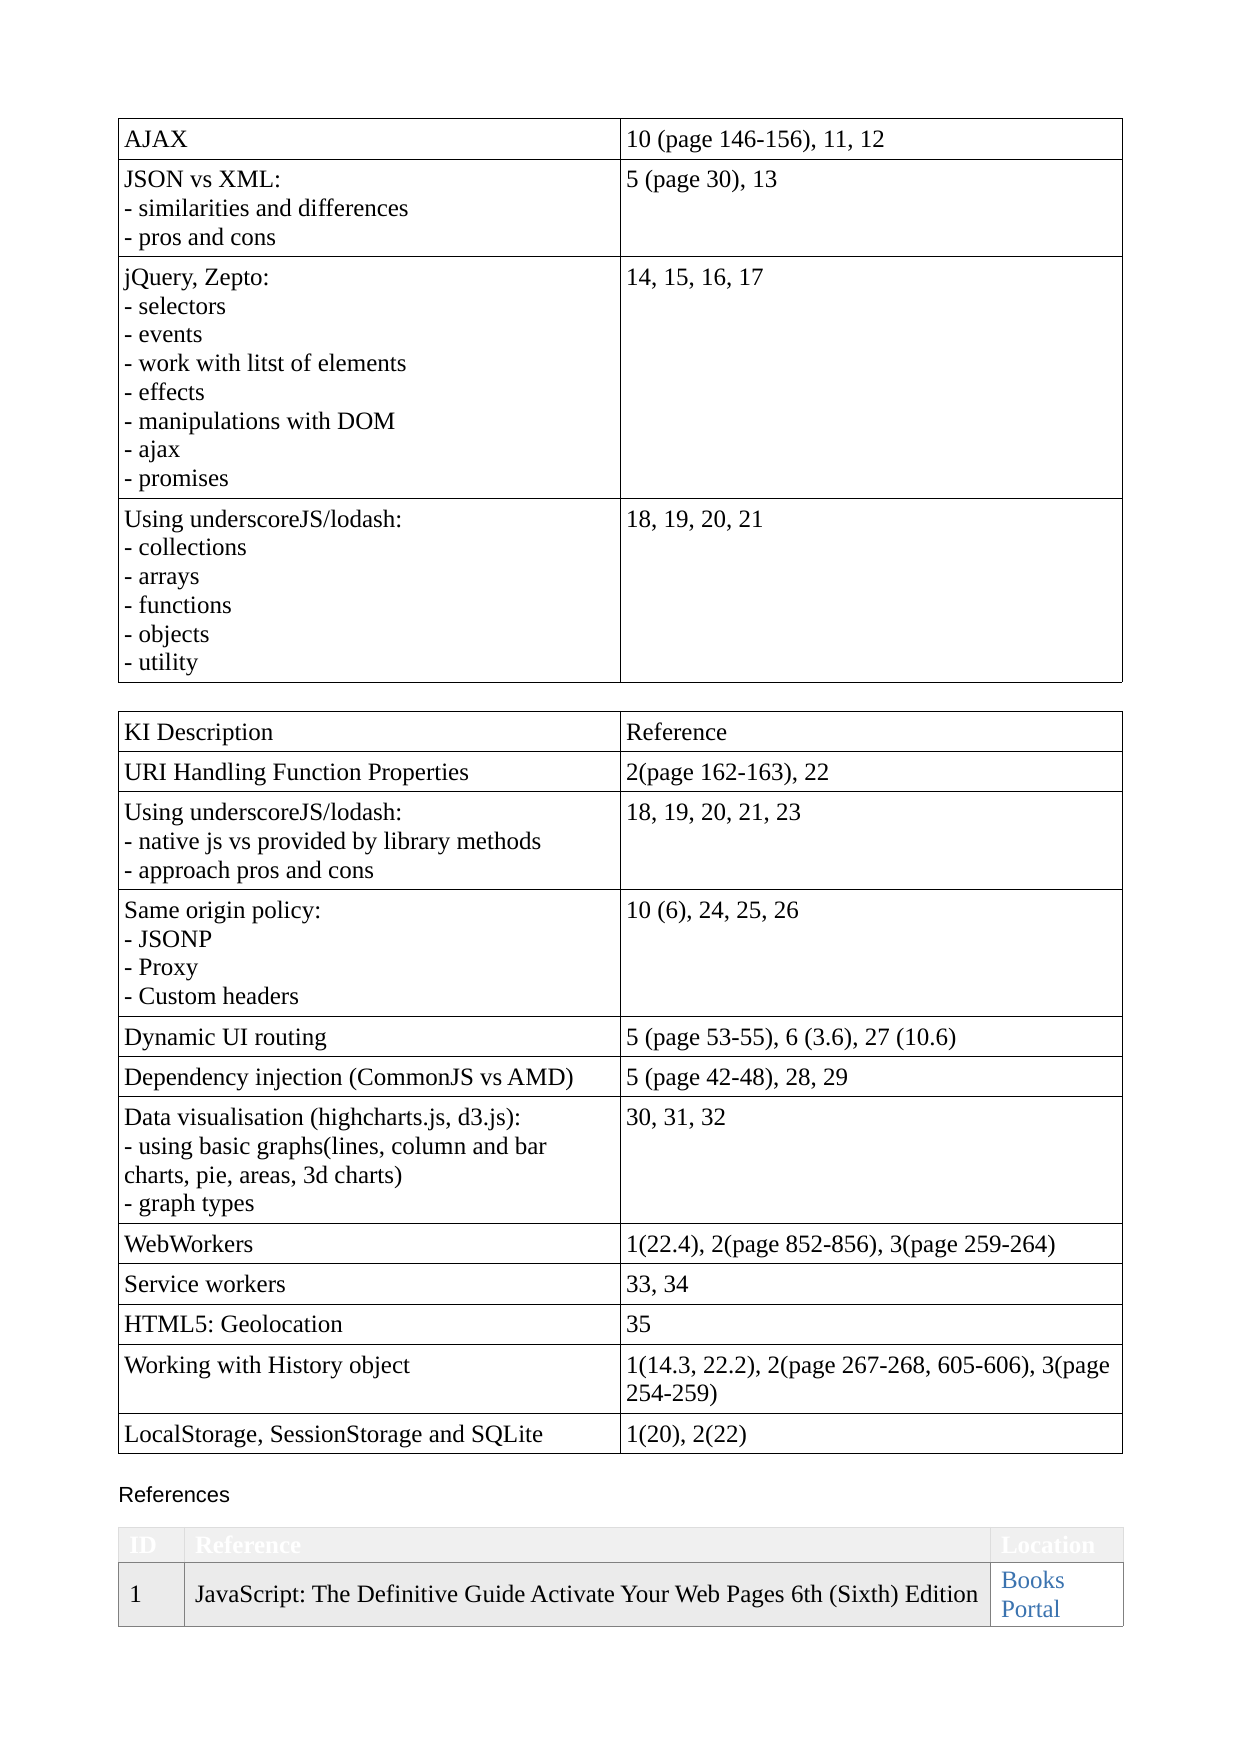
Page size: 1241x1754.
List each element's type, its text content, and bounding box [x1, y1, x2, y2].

table_cell 18, 19, 20, 21, 23 [621, 792, 1122, 889]
table_header KI Description [119, 712, 620, 751]
table_header Location [991, 1528, 1123, 1562]
table_cell 2(page 162-163), 22 [621, 752, 1122, 791]
table_cell 1(20), 2(22) [621, 1414, 1122, 1453]
table_cell jQuery, Zepto: - selectors - events - work with litst of elements - effects - manipulations with DOM - ajax - promises [119, 257, 620, 498]
table_cell 18, 19, 20, 21 [621, 499, 1122, 682]
table_cell URI Handling Function Properties [119, 752, 620, 791]
table_cell Books Portal [991, 1563, 1123, 1626]
table_cell JavaScript: The Definitive Guide Activate Your Web Pages 6th (Sixth) Edition [185, 1563, 990, 1626]
table_cell 1(22.4), 2(page 852-856), 3(page 259-264) [621, 1224, 1122, 1263]
table_cell 10 (page 146-156), 11, 12 [621, 119, 1122, 158]
table_cell 5 (page 30), 13 [621, 160, 1122, 256]
table_cell HTML5: Geolocation [119, 1305, 620, 1344]
table_header ID [119, 1528, 184, 1562]
table_cell 5 (page 42-48), 28, 29 [621, 1057, 1122, 1096]
table_cell Using underscoreJS/lodash: - native js vs provided by library methods - approach pros and cons [119, 792, 620, 889]
table_cell Data visualisation (highcharts.js, d3.js): - using basic graphs(lines, column and bar charts, pie, areas, 3d charts) - graph types [119, 1097, 620, 1223]
table_header Reference [185, 1528, 990, 1562]
table_cell 1 [119, 1563, 184, 1626]
table_cell WebWorkers [119, 1224, 620, 1263]
table_cell 1(14.3, 22.2), 2(page 267-268, 605-606), 3(page 254-259) [621, 1345, 1122, 1413]
table_cell 35 [621, 1305, 1122, 1344]
table_cell LocalStorage, SessionStorage and SQLite [119, 1414, 620, 1453]
table_header Reference [621, 712, 1122, 751]
table_cell 10 (6), 24, 25, 26 [621, 890, 1122, 1016]
table_cell AJAX [119, 119, 620, 158]
table_cell Dependency injection (CommonJS vs AMD) [119, 1057, 620, 1096]
table_cell 30, 31, 32 [621, 1097, 1122, 1223]
table_cell JSON vs XML: - similarities and differences - pros and cons [119, 160, 620, 256]
table_cell Service workers [119, 1264, 620, 1303]
table_cell Dynamic UI routing [119, 1017, 620, 1056]
table_cell 5 (page 53-55), 6 (3.6), 27 (10.6) [621, 1017, 1122, 1056]
table_cell Using underscoreJS/lodash: - collections - arrays - functions - objects - utility [119, 499, 620, 682]
table_cell 14, 15, 16, 17 [621, 257, 1122, 498]
table_cell Same origin policy: - JSONP - Proxy - Custom headers [119, 890, 620, 1016]
text References [118, 1482, 1122, 1507]
table_cell Working with History object [119, 1345, 620, 1413]
table_cell 33, 34 [621, 1264, 1122, 1303]
